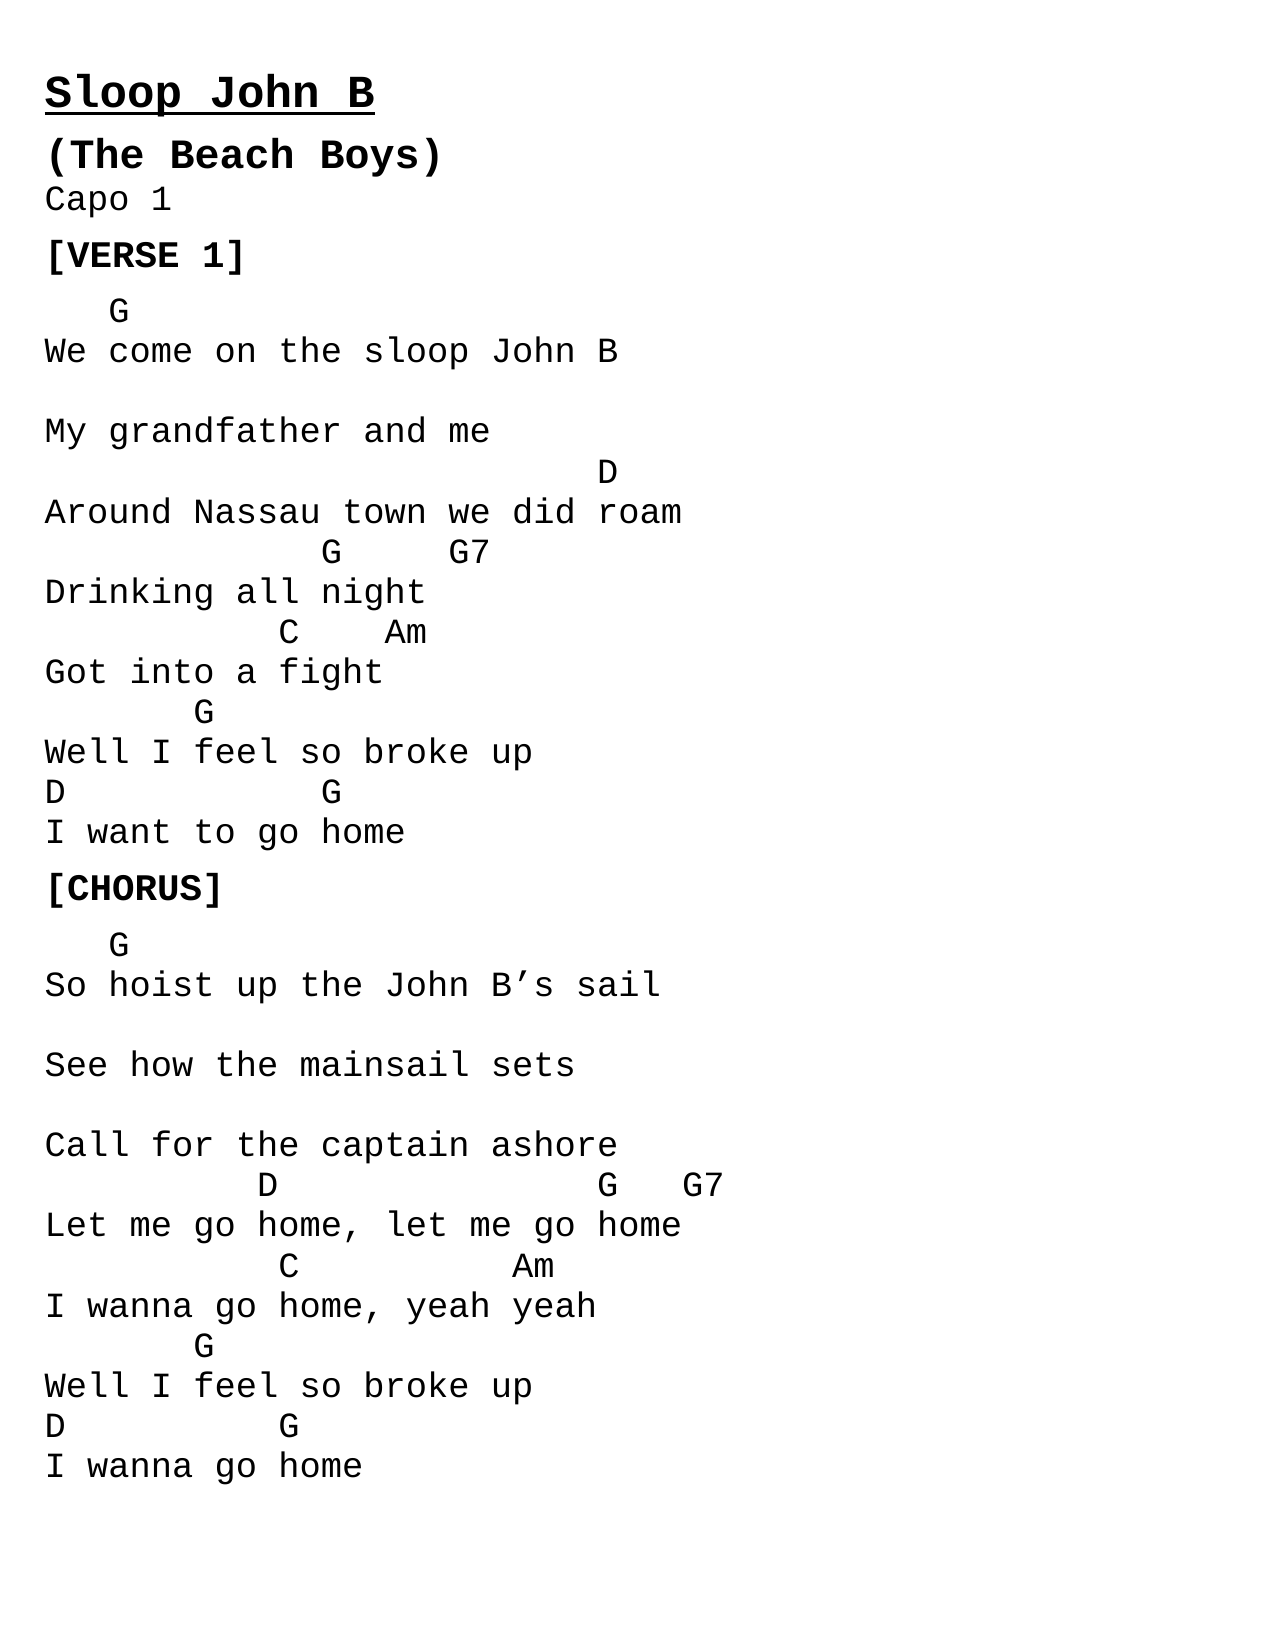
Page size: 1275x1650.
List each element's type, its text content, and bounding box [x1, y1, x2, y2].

text Call for the captain ashore [44, 1127, 1231, 1167]
subtitle Sloop John B [44, 69, 1231, 121]
text See how the mainsail sets [44, 1047, 1231, 1087]
text C Am [44, 614, 1231, 654]
subtitle [VERSE 1] [44, 236, 1231, 278]
text We come on the sloop John B [44, 333, 1231, 373]
text D G [44, 1408, 1231, 1448]
subtitle (The Beach Boys) [44, 134, 1231, 181]
text G [44, 927, 1231, 967]
text Well I feel so broke up [44, 734, 1231, 774]
text D [44, 453, 1231, 494]
text G [44, 1328, 1231, 1368]
text G G7 [44, 534, 1231, 574]
text Let me go home, let me go home [44, 1207, 1231, 1247]
text Well I feel so broke up [44, 1368, 1231, 1408]
text So hoist up the John B’s sail [44, 967, 1231, 1007]
text C Am [44, 1247, 1231, 1288]
subtitle [CHORUS] [44, 869, 1231, 912]
text D G G7 [44, 1167, 1231, 1207]
text Capo 1 [44, 181, 1231, 221]
text D G [44, 774, 1231, 814]
text I want to go home [44, 814, 1231, 854]
text Drinking all night [44, 574, 1231, 614]
text I wanna go home [44, 1448, 1231, 1488]
text Got into a fight [44, 654, 1231, 694]
text My grandfather and me [44, 413, 1231, 453]
text Around Nassau town we did roam [44, 494, 1231, 534]
text G [44, 694, 1231, 734]
text I wanna go home, yeah yeah [44, 1288, 1231, 1328]
text G [44, 293, 1231, 333]
